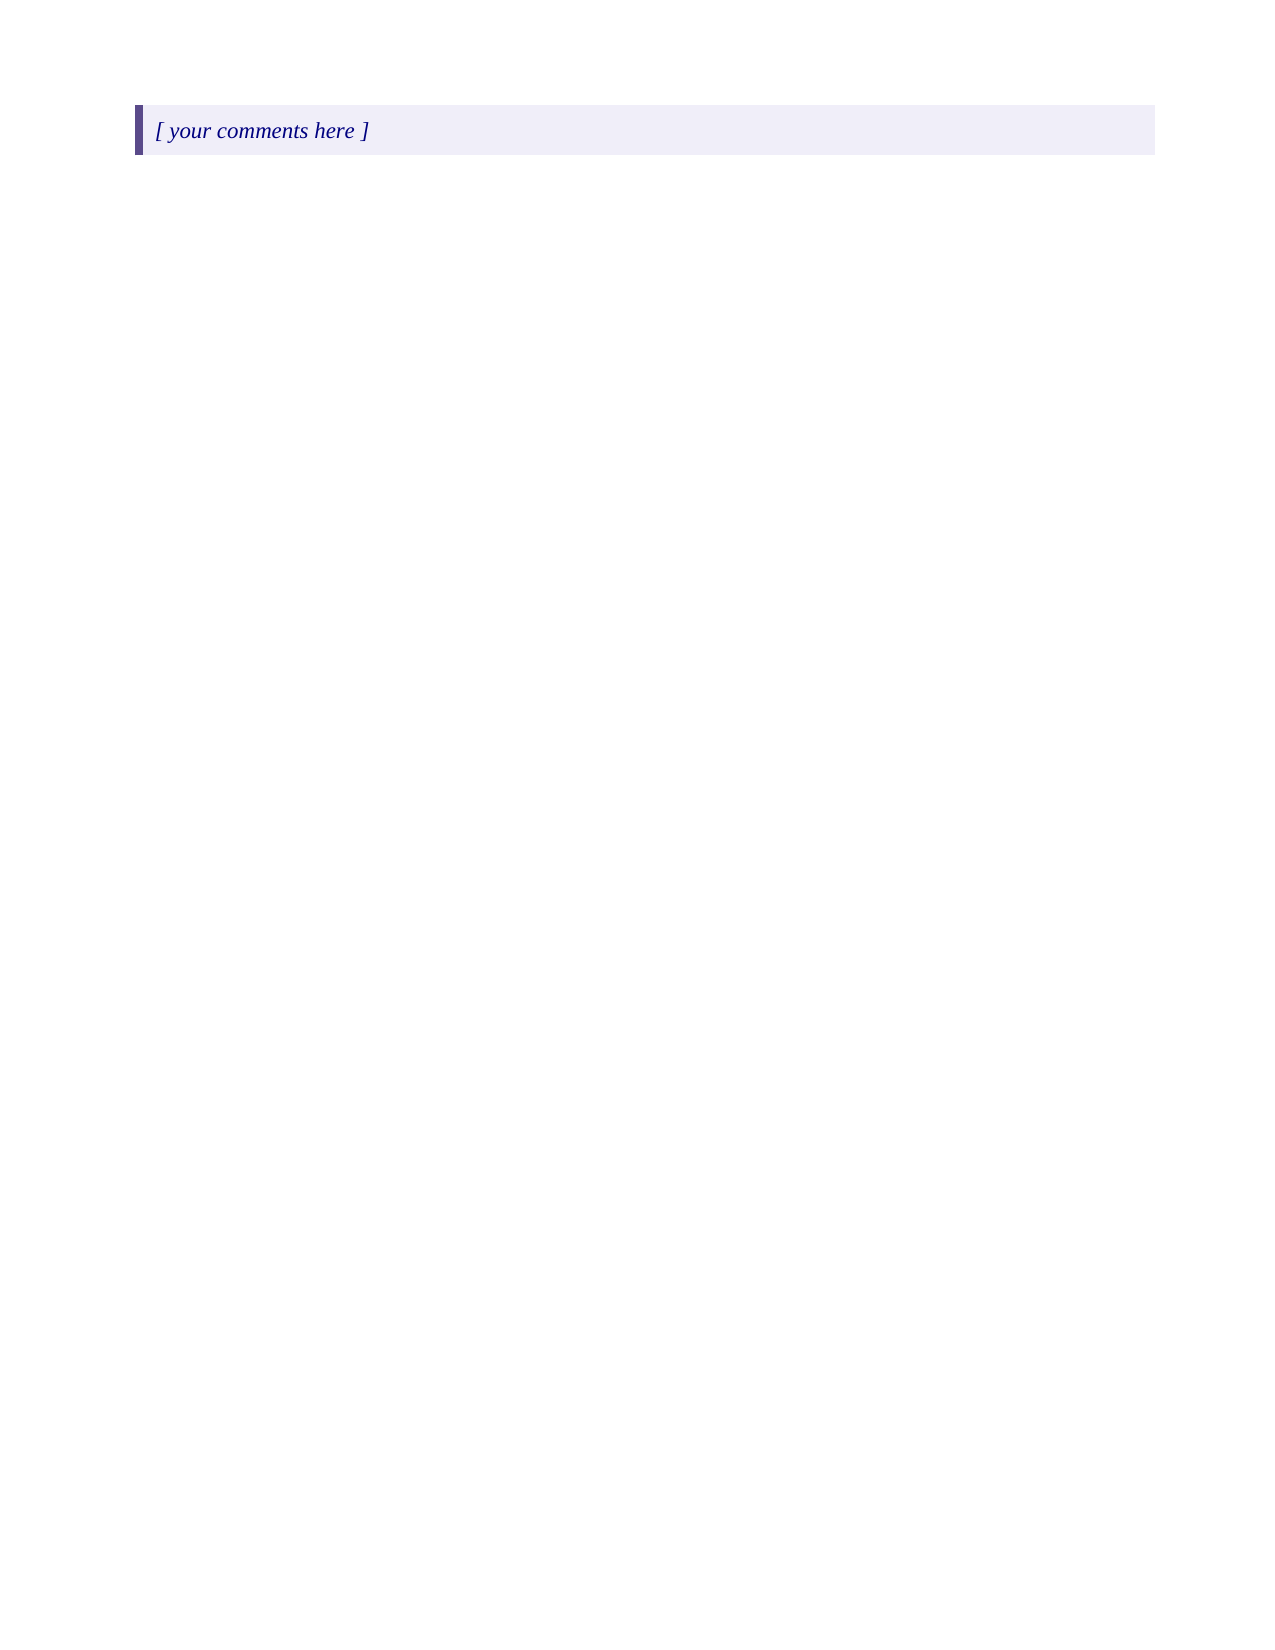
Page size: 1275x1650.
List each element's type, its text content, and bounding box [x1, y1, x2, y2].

text [ your comments here ] [143, 105, 1155, 155]
